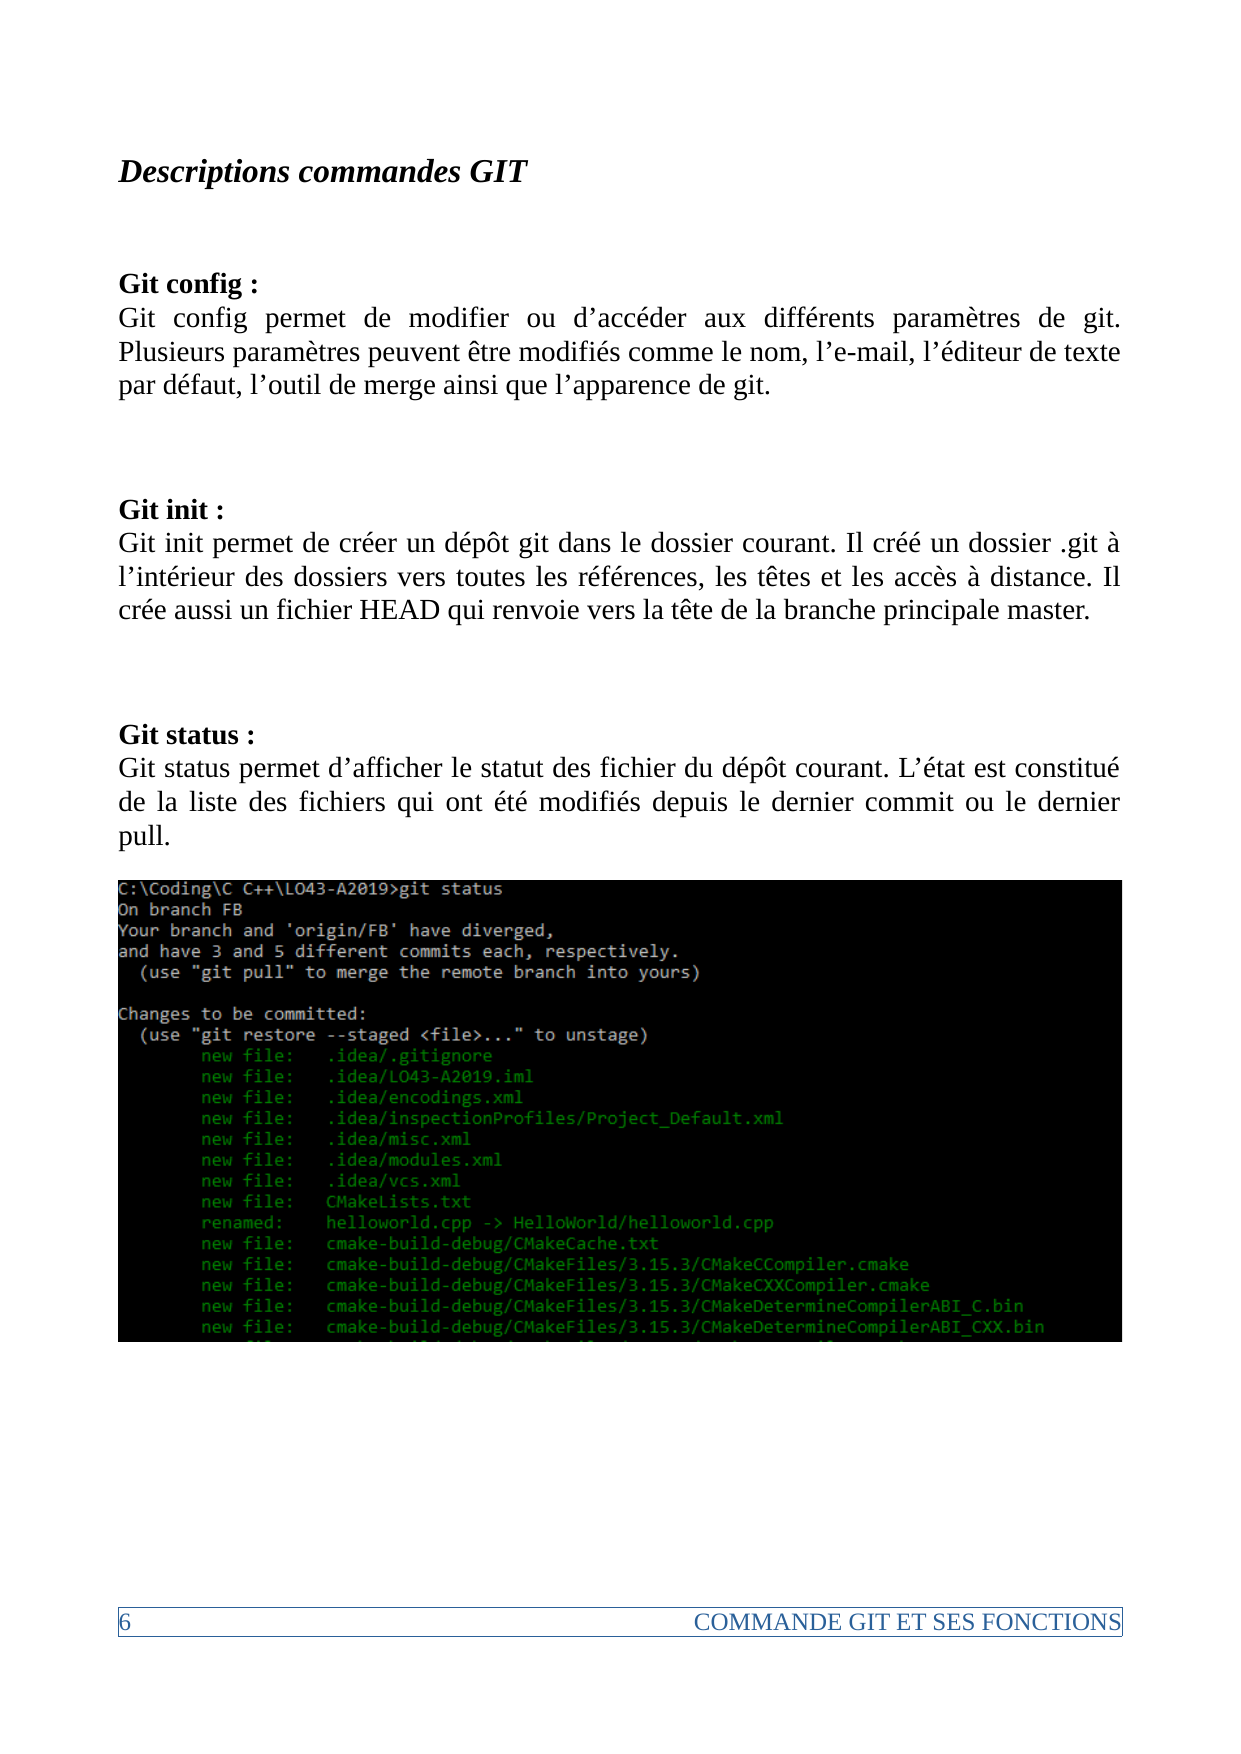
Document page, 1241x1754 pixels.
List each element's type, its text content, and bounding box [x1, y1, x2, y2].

text Git config permet de modifier ou d’accéder aux différents paramètres de git. Plusieurs paramètres peuvent être modifiés comme le nom, l’e-mail, l’éditeur de texte par défaut, l’outil de merge ainsi que l’apparence de git. [118, 300, 1122, 401]
text Git status permet d’afficher le statut des fichier du dépôt courant. L’état est constitué de la liste des fichiers qui ont été modifiés depuis le dernier commit ou le dernier pull. [118, 751, 1122, 851]
picture [118, 880, 1123, 1342]
text Git init permet de créer un dépôt git dans le dossier courant. Il créé un dossier .git à l’intérieur des dossiers vers toutes les références, les têtes et les accès à distance. Il crée aussi un fichier HEAD qui renvoie vers la tête de la branche principale master. [118, 525, 1122, 626]
text Git config : [118, 267, 1122, 300]
text Descriptions commandes GIT [118, 152, 1122, 190]
text Git status : [118, 717, 1122, 751]
text Git init : [118, 492, 1122, 525]
